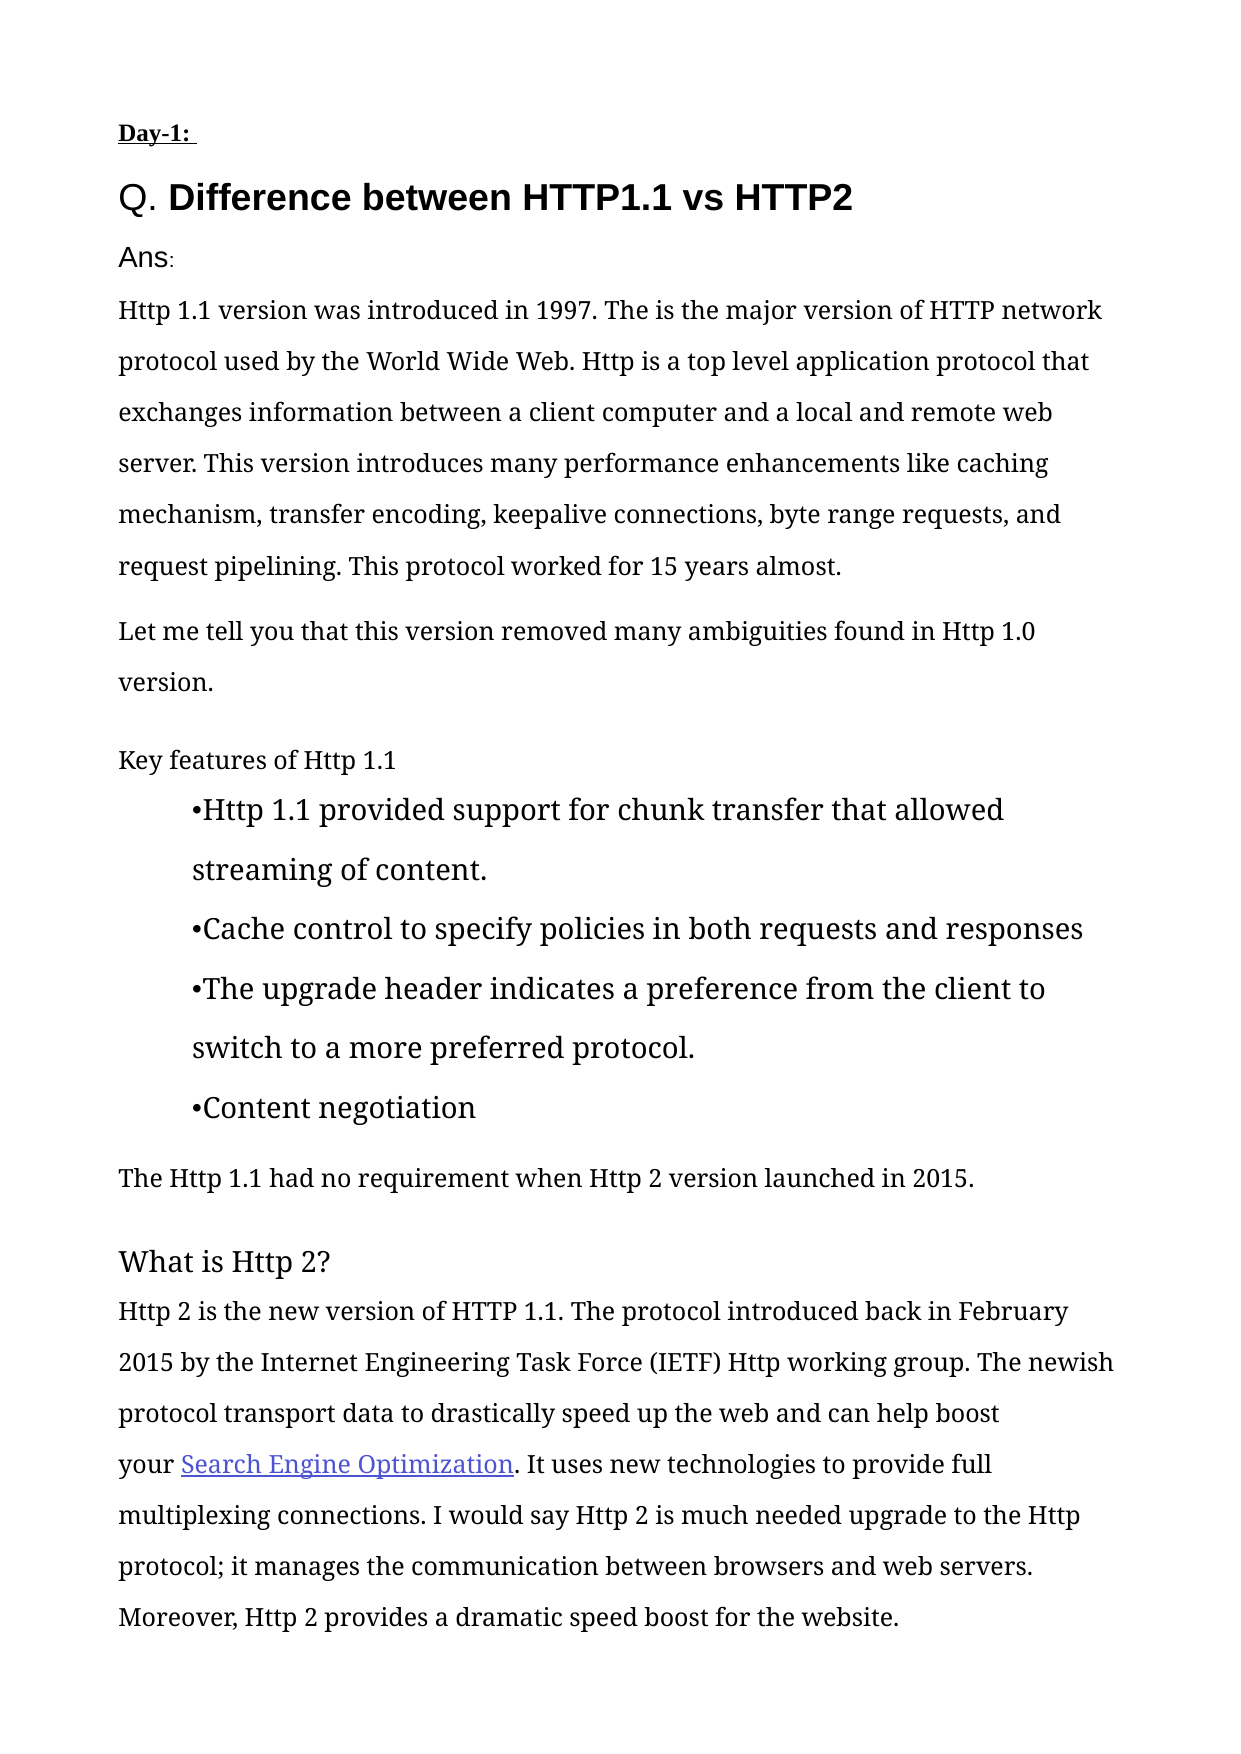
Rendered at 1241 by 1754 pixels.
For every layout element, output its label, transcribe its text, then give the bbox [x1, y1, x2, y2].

text Day-1: [118, 118, 1122, 147]
text Http 2 is the new version of HTTP 1.1. The protocol introduced back in February 2015 by the Internet Engineering Task Force (IETF) Http working group. The newish protocol transport data to drastically speed up the web and can help boost your Search Engine Optimization. It uses new technologies to provide full multiplexing connections. I would say Http 2 is much needed upgrade to the Http protocol; it manages the communication between browsers and web servers. Moreover, Http 2 provides a dramatic speed boost for the website. [118, 1293, 1122, 1634]
text Ans: [118, 240, 1122, 273]
text Q. Difference between HTTP1.1 vs HTTP2 [118, 176, 1122, 219]
text The Http 1.1 had no requirement when Http 2 version launched in 2015. [118, 1161, 1122, 1195]
list The upgrade header indicates a preference from the client to switch to a more preferred protocol. [118, 968, 1122, 1067]
subtitle Key features of Http 1.1 [118, 743, 1122, 777]
subtitle What is Http 2? [118, 1241, 1122, 1281]
text Let me tell you that this version removed many ambiguities found in Http 1.0 version. [118, 614, 1122, 699]
list Cache control to specify policies in both requests and responses [118, 908, 1122, 948]
list Content negotiation [118, 1087, 1122, 1127]
text Http 1.1 version was introduced in 1997. The is the major version of HTTP network protocol used by the World Wide Web. Http is a top level application protocol that exchanges information between a client computer and a local and remote web server. This version introduces many performance enhancements like caching mechanism, transfer encoding, keepalive connections, byte range requests, and request pipelining. This protocol worked for 15 years almost. [118, 293, 1122, 582]
list Http 1.1 provided support for chunk transfer that allowed streaming of content. [118, 789, 1122, 889]
